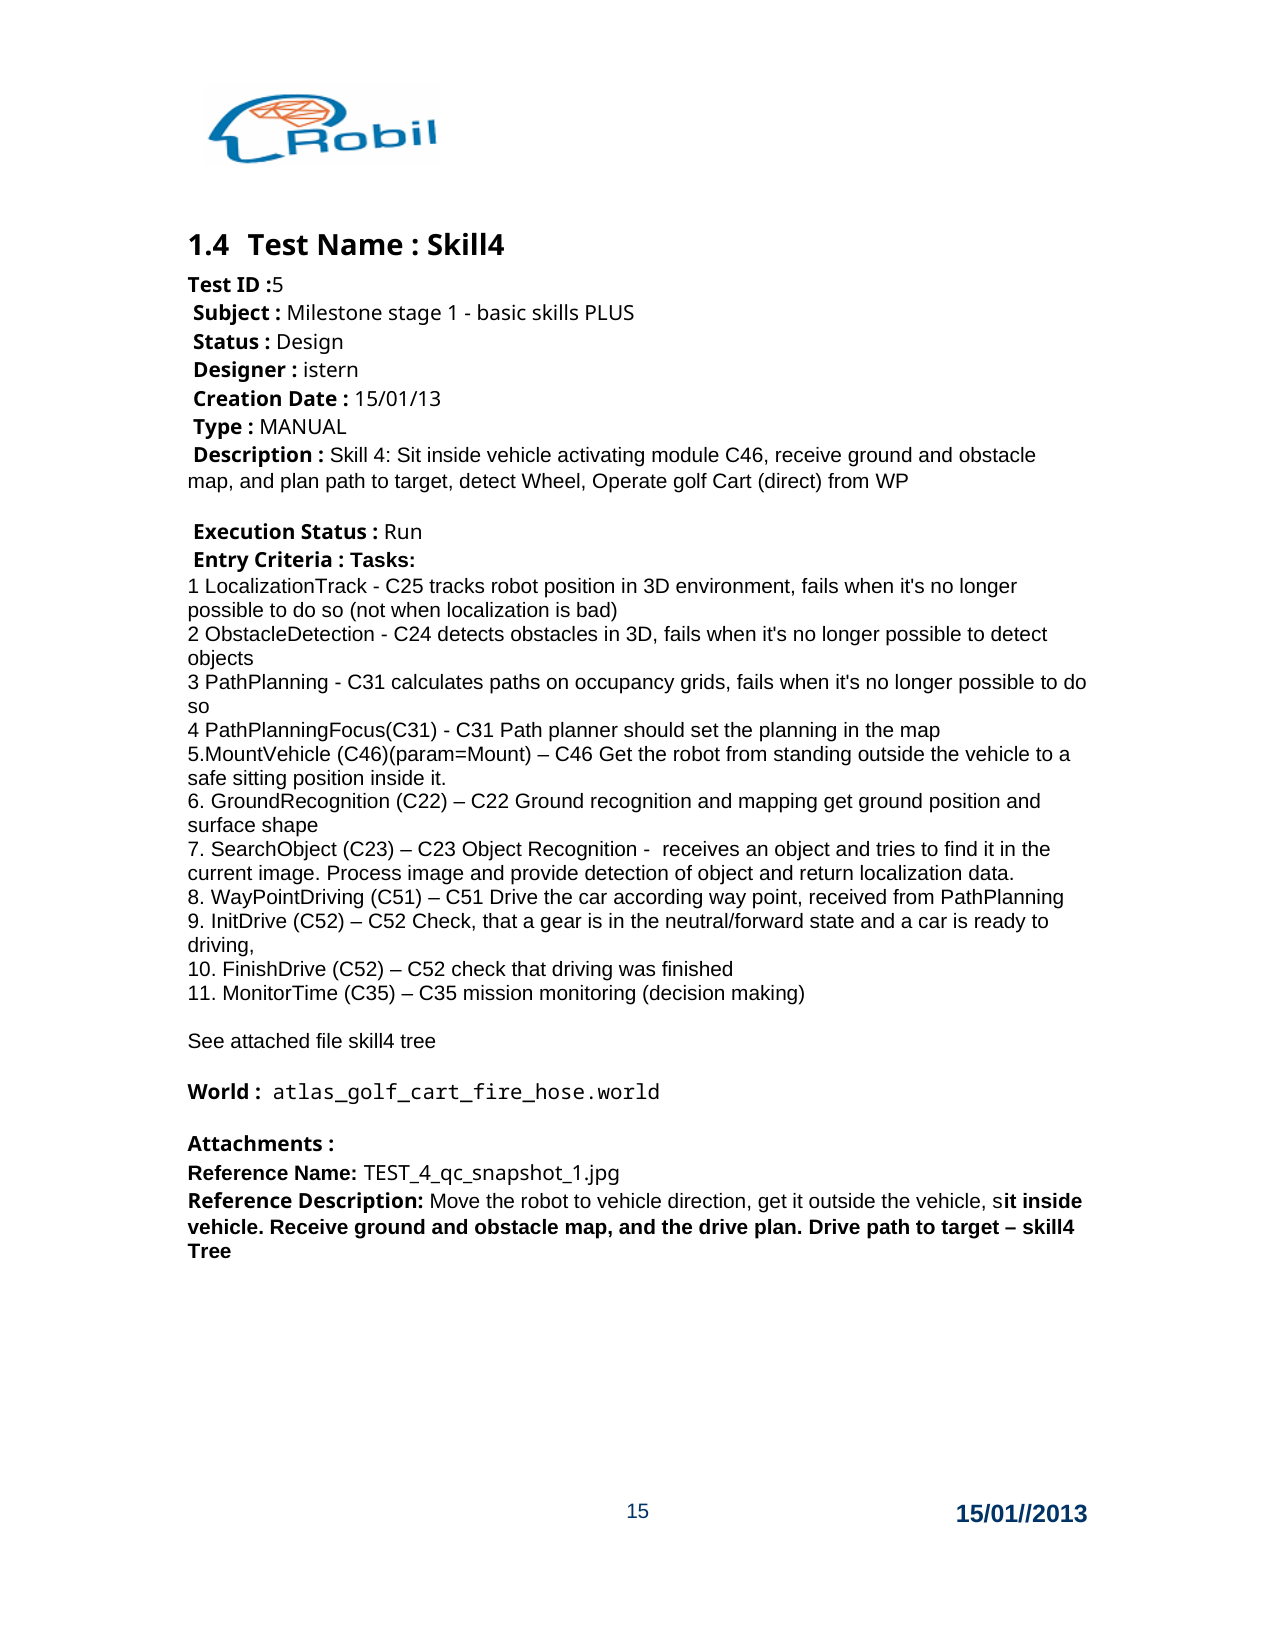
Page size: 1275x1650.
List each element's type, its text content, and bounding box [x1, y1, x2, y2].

text Type : MANUAL [187, 412, 1087, 441]
text Description : Skill 4: Sit inside vehicle activating module C46, receive ground and obstacle map, and plan path to target, detect Wheel, Operate golf Cart (direct) from WP [187, 441, 1087, 493]
text 1 LocalizationTrack - C25 tracks robot position in 3D environment, fails when it's no longer possible to do so (not when localization is bad) 2 ObstacleDetection - C24 detects obstacles in 3D, fails when it's no longer possible to detect objects 3 PathPlanning - C31 calculates paths on occupancy grids, fails when it's no longer possible to do so 4 PathPlanningFocus(C31) - C31 Path planner should set the planning in the map [187, 574, 1087, 741]
text Attachments : [187, 1129, 1087, 1158]
text Subject : Milestone stage 1 - basic skills PLUS [187, 298, 1087, 327]
text World : atlas_golf_cart_fire_hose.world [187, 1077, 1087, 1105]
text 11. MonitorTime (C35) – C35 mission monitoring (decision making) [187, 981, 1087, 1005]
text Test ID :5 [187, 270, 1087, 298]
text Execution Status : Run [187, 517, 1087, 545]
picture [204, 84, 440, 166]
text 8. WayPointDriving (C51) – C51 Drive the car according way point, received from PathPlanning [187, 885, 1087, 909]
text Entry Criteria : Tasks: [187, 545, 1087, 574]
text See attached file skill4 tree [187, 1029, 1087, 1053]
text 9. InitDrive (C52) – C52 Check, that a gear is in the neutral/forward state and a car is ready to driving, [187, 909, 1087, 957]
text 10. FinishDrive (C52) – C52 check that driving was finished [187, 957, 1087, 981]
subtitle Test Name : Skill4 [187, 224, 1087, 264]
text Designer : istern [187, 355, 1087, 384]
text 6. GroundRecognition (C22) – C22 Ground recognition and mapping get ground position and surface shape [187, 789, 1087, 837]
text Reference Description: Move the robot to vehicle direction, get it outside the vehicle, sit inside vehicle. Receive ground and obstacle map, and the drive plan. Drive path to target – skill4 Tree [187, 1186, 1087, 1262]
text 7. SearchObject (C23) – C23 Object Recognition - receives an object and tries to find it in the current image. Process image and provide detection of object and return localization data. [187, 837, 1087, 885]
text 5.MountVehicle (C46)(param=Mount) – C46 Get the robot from standing outside the vehicle to a safe sitting position inside it. [187, 741, 1087, 789]
text Creation Date : 15/01/13 [187, 384, 1087, 412]
text Status : Design [187, 327, 1087, 355]
text Reference Name: TEST_4_qc_snapshot_1.jpg [187, 1158, 1087, 1186]
